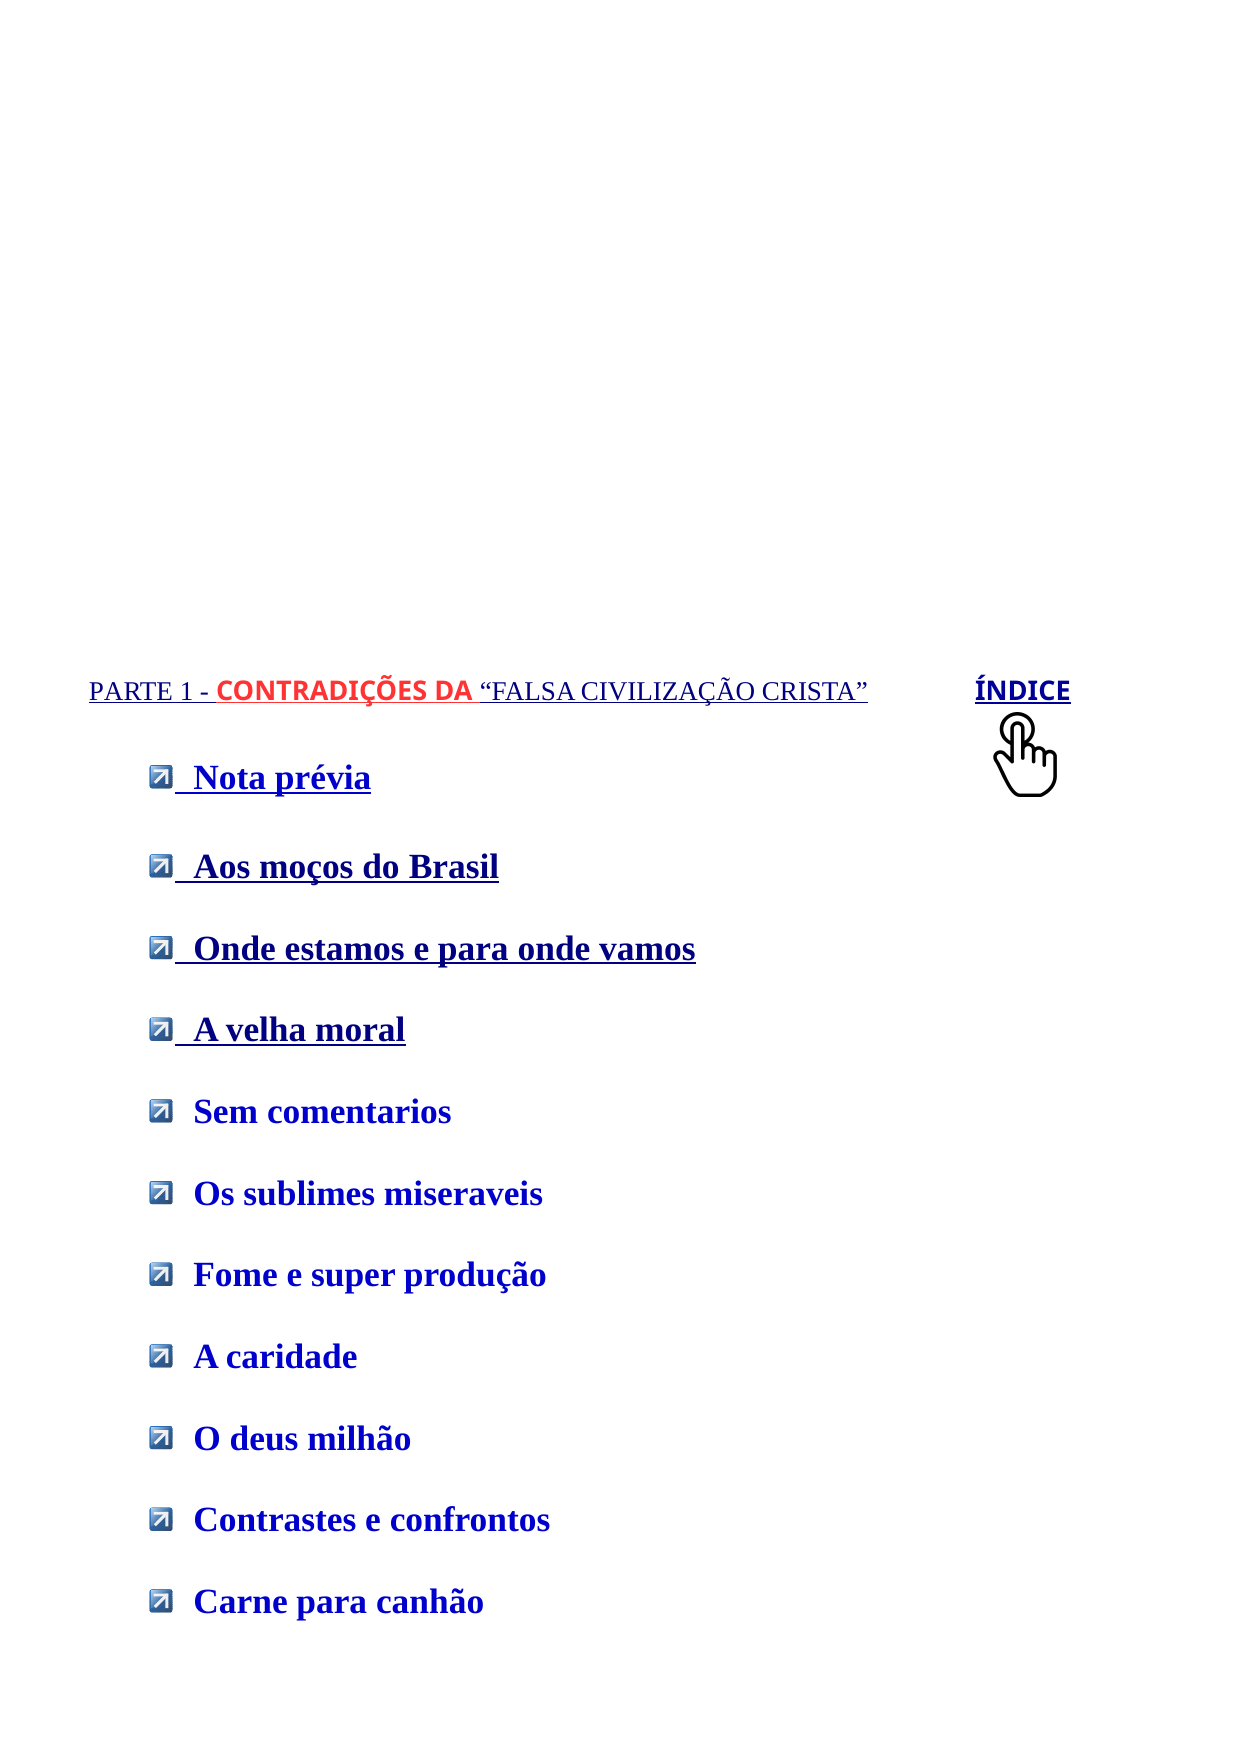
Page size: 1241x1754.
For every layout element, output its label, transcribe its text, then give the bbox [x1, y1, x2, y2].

list Aos moços do Brasil [29, 845, 1122, 886]
list Carne para canhão [29, 1580, 1122, 1621]
list Contrastes e confrontos [29, 1499, 1122, 1539]
list Nota prévia [29, 756, 982, 797]
list A velha moral [148, 1009, 1122, 1049]
list Sem comentarios [29, 1090, 1122, 1131]
list O deus milhão [29, 1417, 1122, 1458]
picture [982, 712, 1068, 797]
list Fome e super produção [29, 1254, 1122, 1294]
list PARTE 1 - CONTRADIÇÕES DA “FALSA CIVILIZAÇÃO CRISTA” ÍNDICE [89, 671, 1122, 708]
list [1068, 756, 1122, 797]
list A caridade [29, 1335, 1122, 1376]
list Onde estamos e para onde vamos [29, 927, 1122, 968]
list Os sublimes miseraveis [29, 1172, 1122, 1213]
